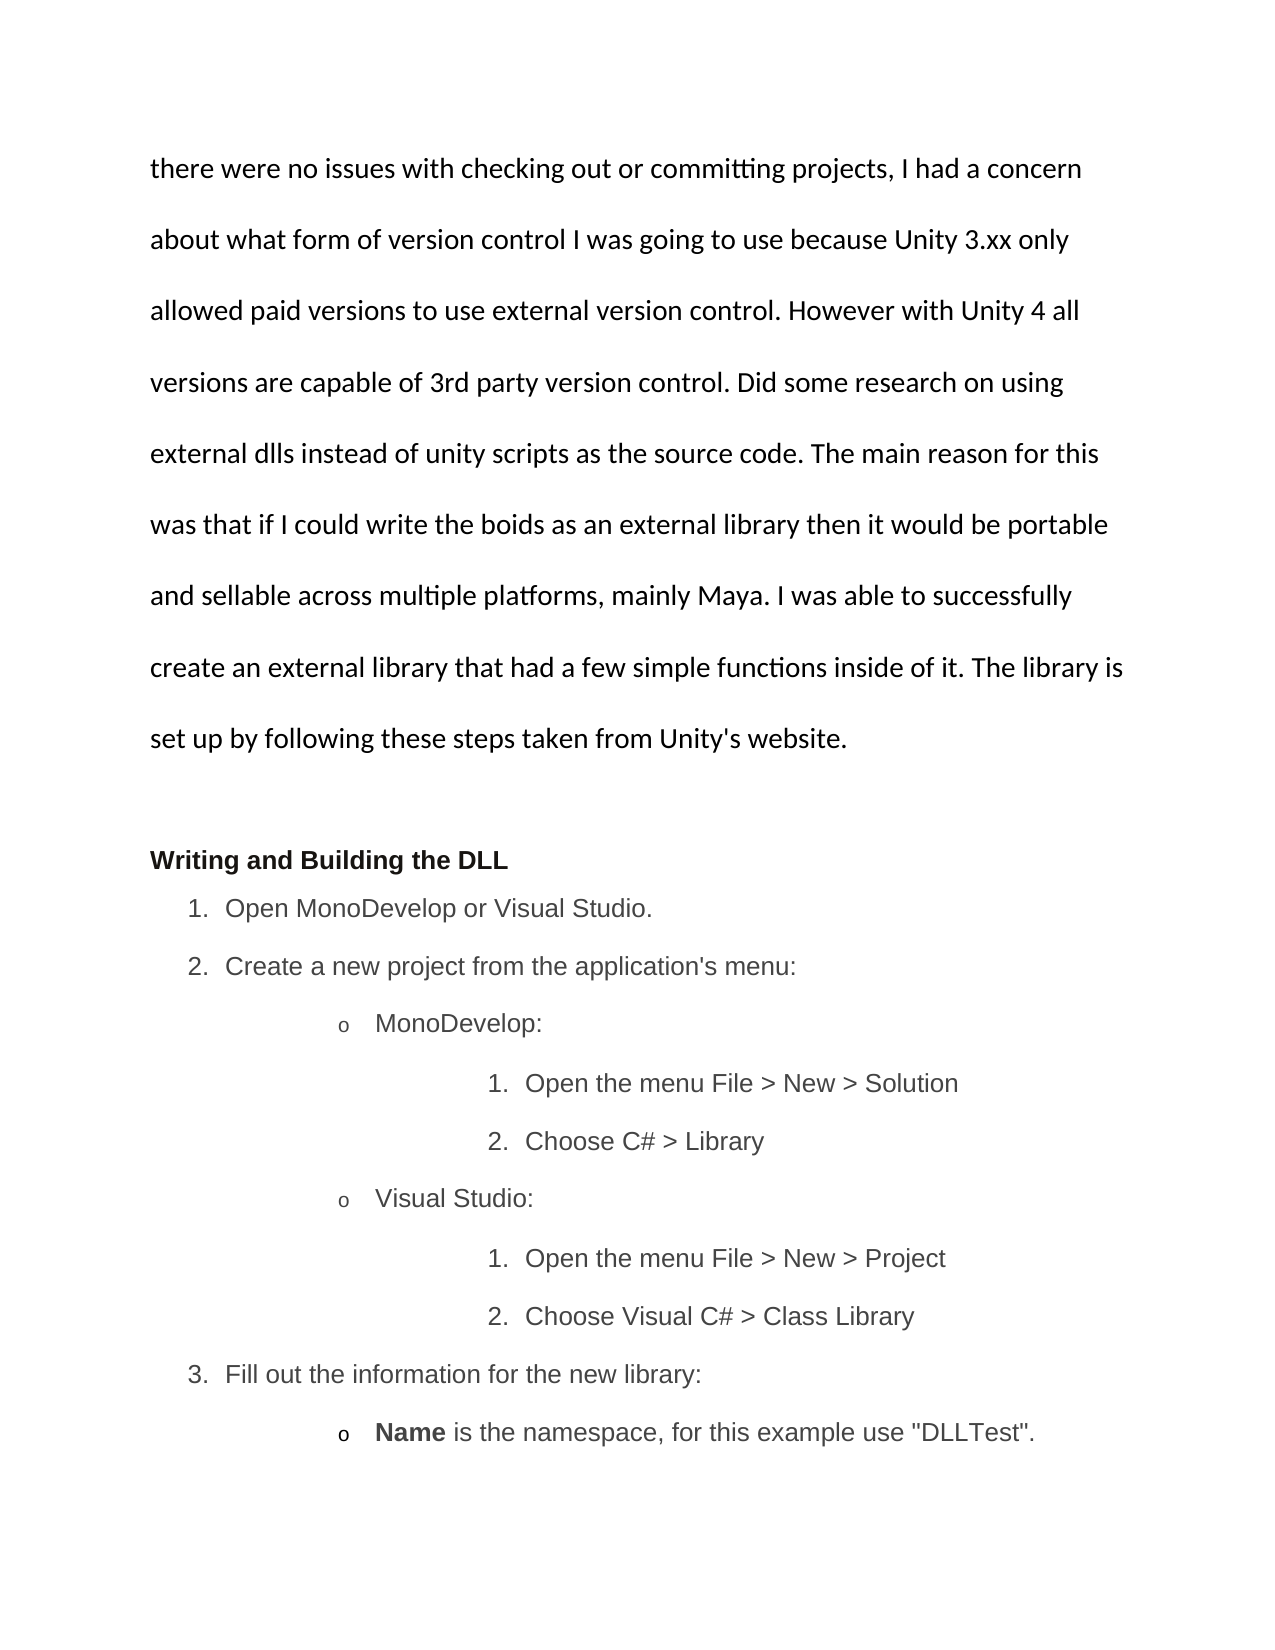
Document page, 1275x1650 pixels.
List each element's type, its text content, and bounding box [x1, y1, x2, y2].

text Writing and Building the DLL [150, 837, 1125, 874]
list MonoDevelop: [337, 1002, 1125, 1039]
list Choose C# > Library [487, 1118, 1125, 1156]
list Open MonoDevelop or Visual Studio. [187, 885, 1125, 922]
list Visual Studio: [337, 1177, 1125, 1214]
text there were no issues with checking out or committing projects, I had a concern about what form of version control I was going to use because Unity 3.xx only allowed paid versions to use external version control. However with Unity 4 all versions are capable of 3rd party version control. Did some research on using external dlls instead of unity scripts as the source code. The main reason for this was that if I could write the boids as an external library then it would be portable and sellable across multiple platforms, mainly Maya. I was able to successfully create an external library that had a few simple functions inside of it. The library is set up by following these steps taken from Unity's website. [150, 150, 1125, 756]
list Create a new project from the application's menu: [187, 943, 1125, 981]
list Open the menu File > New > Project [487, 1235, 1125, 1272]
list Choose Visual C# > Class Library [487, 1293, 1125, 1331]
list Open the menu File > New > Solution [487, 1060, 1125, 1097]
list Fill out the information for the new library: [187, 1352, 1125, 1389]
list Name is the namespace, for this example use "DLLTest". [337, 1410, 1125, 1447]
